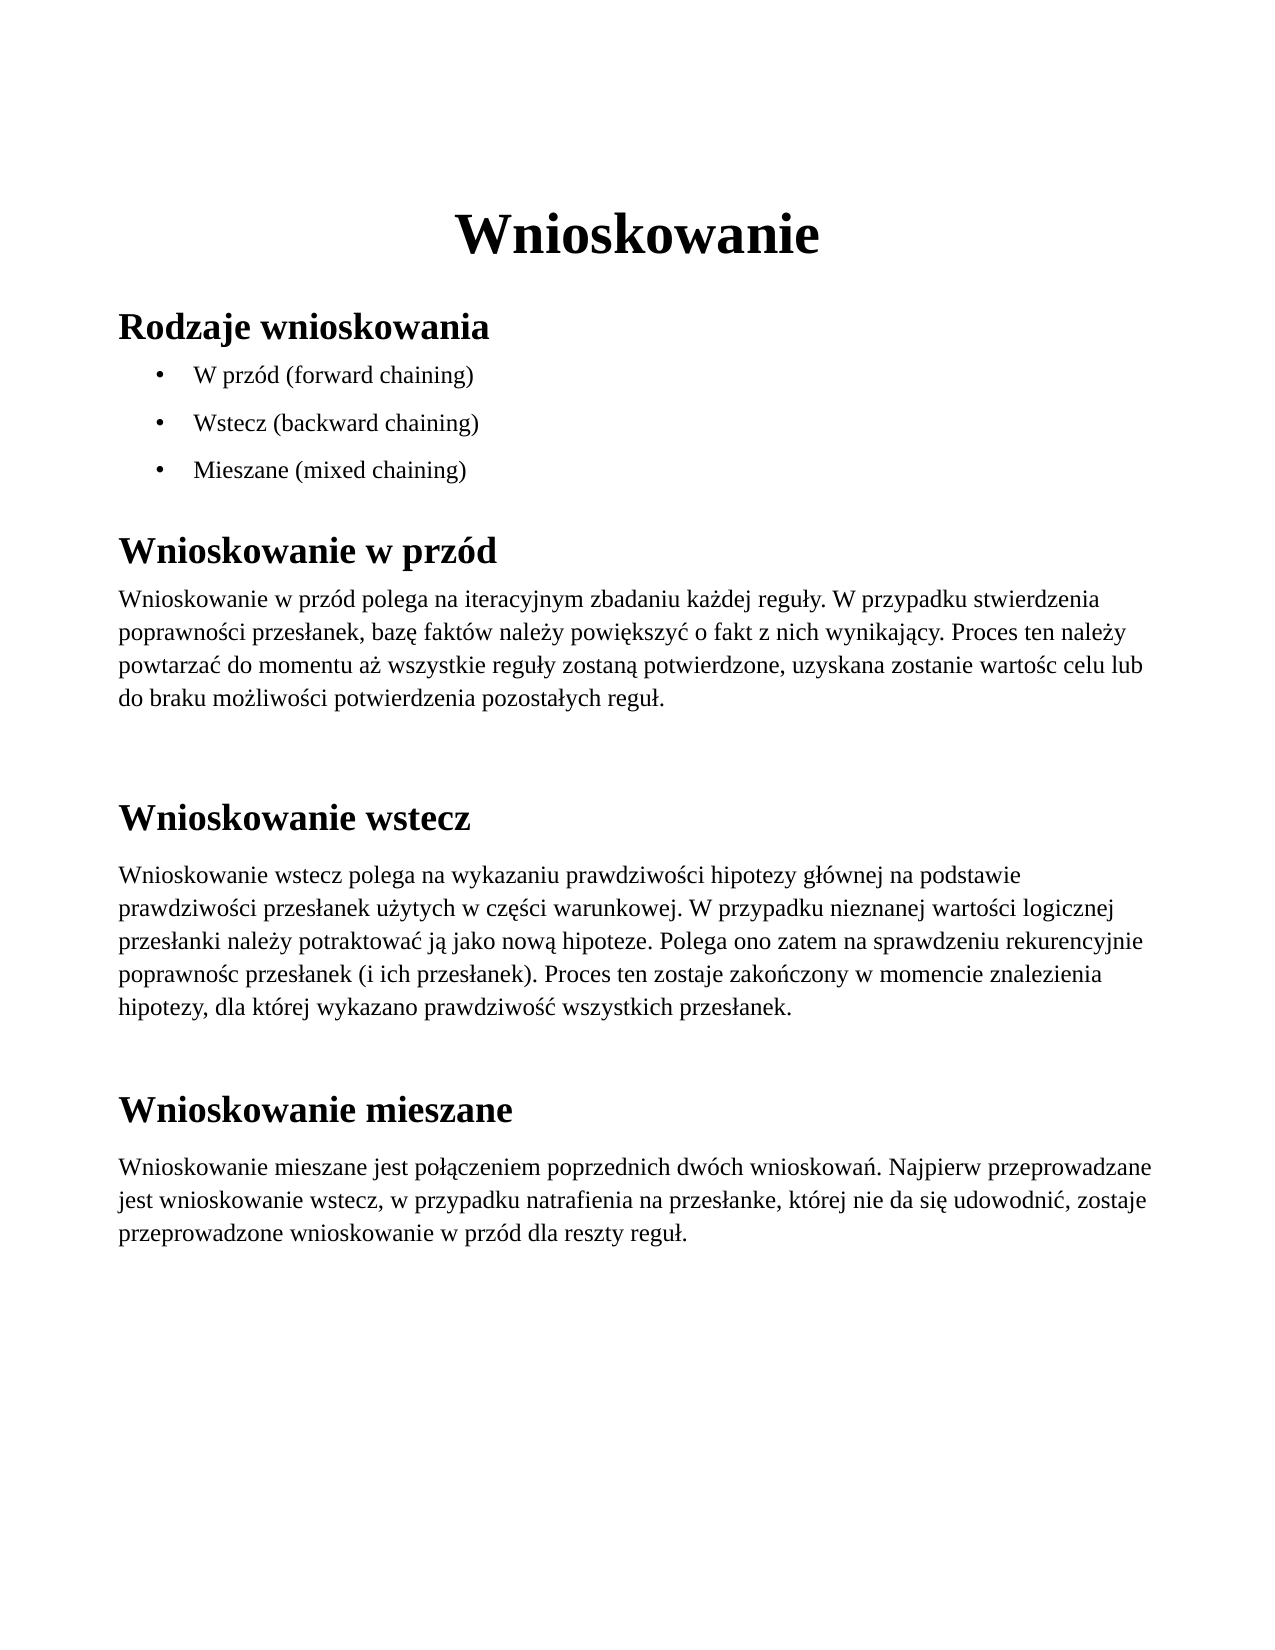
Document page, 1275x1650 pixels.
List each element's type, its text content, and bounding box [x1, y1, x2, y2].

text Wnioskowanie wstecz [118, 795, 1157, 839]
title Wnioskowanie [118, 199, 1157, 266]
list W przód (forward chaining) [156, 360, 1157, 389]
subtitle Rodzaje wnioskowania [118, 304, 1157, 347]
text Wnioskowanie w przód polega na iteracyjnym zbadaniu każdej reguły. W przypadku stwierdzenia poprawności przesłanek, bazę faktów należy powiększyć o fakt z nich wynikający. Proces ten należy powtarzać do momentu aż wszystkie reguły zostaną potwierdzone, uzyskana zostanie wartośc celu lub do braku możliwości potwierdzenia pozostałych reguł. [118, 584, 1157, 712]
subtitle Wnioskowanie w przód [118, 528, 1157, 571]
text Wnioskowanie mieszane jest połączeniem poprzednich dwóch wnioskowań. Najpierw przeprowadzane jest wnioskowanie wstecz, w przypadku natrafienia na przesłanke, której nie da się udowodnić, zostaje przeprowadzone wnioskowanie w przód dla reszty reguł. [118, 1152, 1157, 1247]
list Mieszane (mixed chaining) [156, 455, 1157, 484]
text Wnioskowanie wstecz polega na wykazaniu prawdziwości hipotezy głównej na podstawie prawdziwości przesłanek użytych w części warunkowej. W przypadku nieznanej wartości logicznej przesłanki należy potraktować ją jako nową hipoteze. Polega ono zatem na sprawdzeniu rekurencyjnie poprawnośc przesłanek (i ich przesłanek). Proces ten zostaje zakończony w momencie znalezienia hipotezy, dla której wykazano prawdziwość wszystkich przesłanek. [118, 860, 1157, 1021]
text Wnioskowanie mieszane [118, 1087, 1157, 1131]
list Wstecz (backward chaining) [156, 408, 1157, 436]
